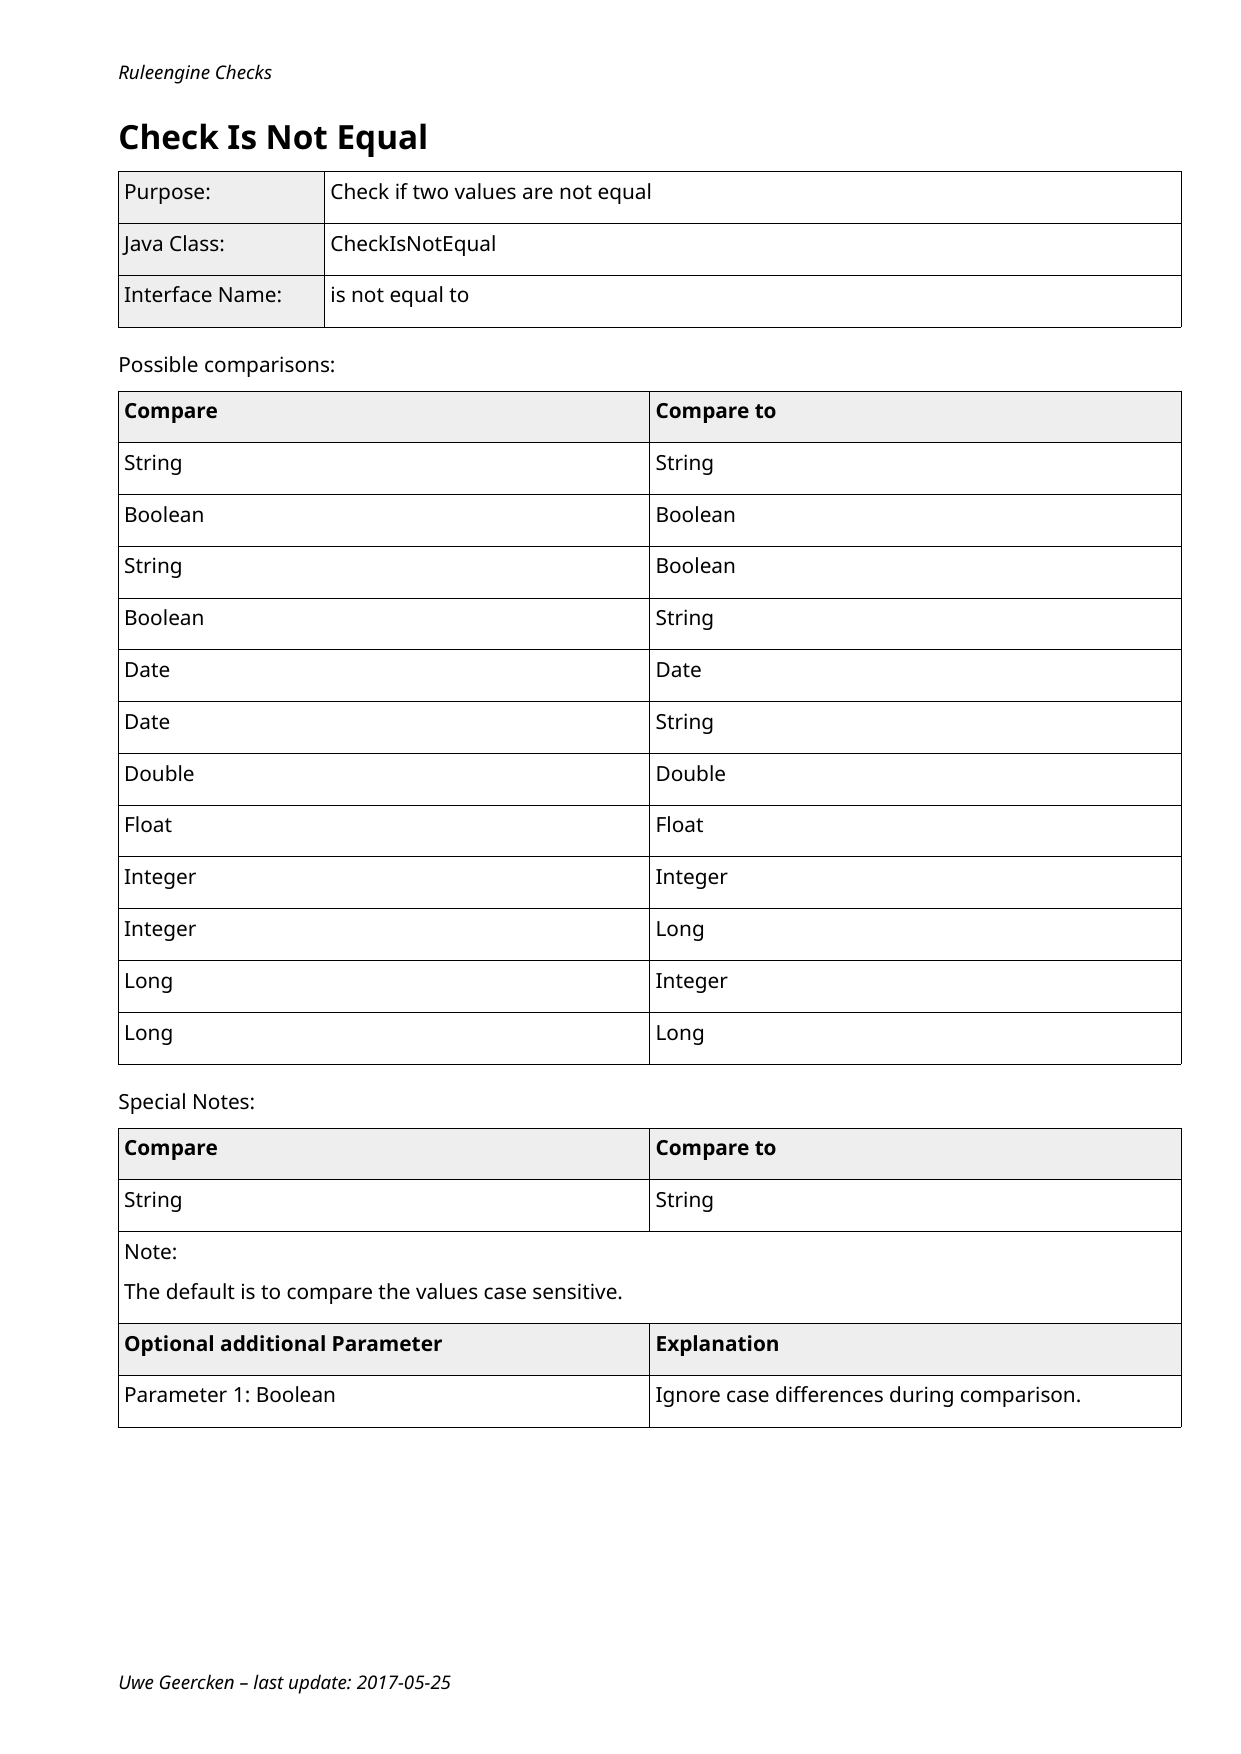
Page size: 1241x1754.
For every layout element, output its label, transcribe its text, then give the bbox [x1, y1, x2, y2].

table_cell CheckIsNotEqual [325, 224, 1181, 275]
table_cell Long [650, 1013, 1181, 1063]
table_cell Long [650, 909, 1181, 960]
table_cell Boolean [650, 547, 1181, 598]
text Check Is Not Equal [118, 114, 1181, 159]
table_header Compare to [650, 392, 1181, 442]
table_cell Integer [650, 857, 1181, 908]
table_cell String [650, 1180, 1181, 1231]
table_cell Date [119, 702, 649, 753]
table_cell Ignore case differences during comparison. [650, 1376, 1181, 1427]
table_cell Boolean [119, 599, 649, 649]
table_cell Date [650, 650, 1181, 701]
table_cell Boolean [650, 495, 1181, 546]
table_cell Long [119, 1013, 649, 1063]
table_cell is not equal to [325, 276, 1181, 327]
table_cell Integer [650, 961, 1181, 1012]
table_cell Double [650, 754, 1181, 805]
table_cell String [119, 1180, 649, 1231]
table_cell Explanation [650, 1324, 1181, 1375]
table_cell Parameter 1: Boolean [119, 1376, 649, 1427]
table_cell Boolean [119, 495, 649, 546]
table_header Purpose: [119, 172, 324, 223]
table_cell Interface Name: [119, 276, 324, 327]
table_header Compare [119, 1129, 649, 1179]
table_cell Optional additional Parameter [119, 1324, 649, 1375]
table_cell Note: The default is to compare the values case sensitive. [119, 1232, 1181, 1323]
table_cell Integer [119, 857, 649, 908]
table_header Check if two values are not equal [325, 172, 1181, 223]
table_cell Integer [119, 909, 649, 960]
table_header Compare to [650, 1129, 1181, 1179]
table_cell String [119, 443, 649, 494]
table_cell Float [119, 806, 649, 856]
table_header Compare [119, 392, 649, 442]
table_cell String [650, 443, 1181, 494]
table_cell String [650, 702, 1181, 753]
table_cell String [650, 599, 1181, 649]
table_cell Float [650, 806, 1181, 856]
table_cell String [119, 547, 649, 598]
table_cell Double [119, 754, 649, 805]
table_cell Date [119, 650, 649, 701]
table_cell Java Class: [119, 224, 324, 275]
table_cell Long [119, 961, 649, 1012]
text Special Notes: [118, 1087, 1181, 1116]
text Possible comparisons: [118, 350, 1181, 379]
